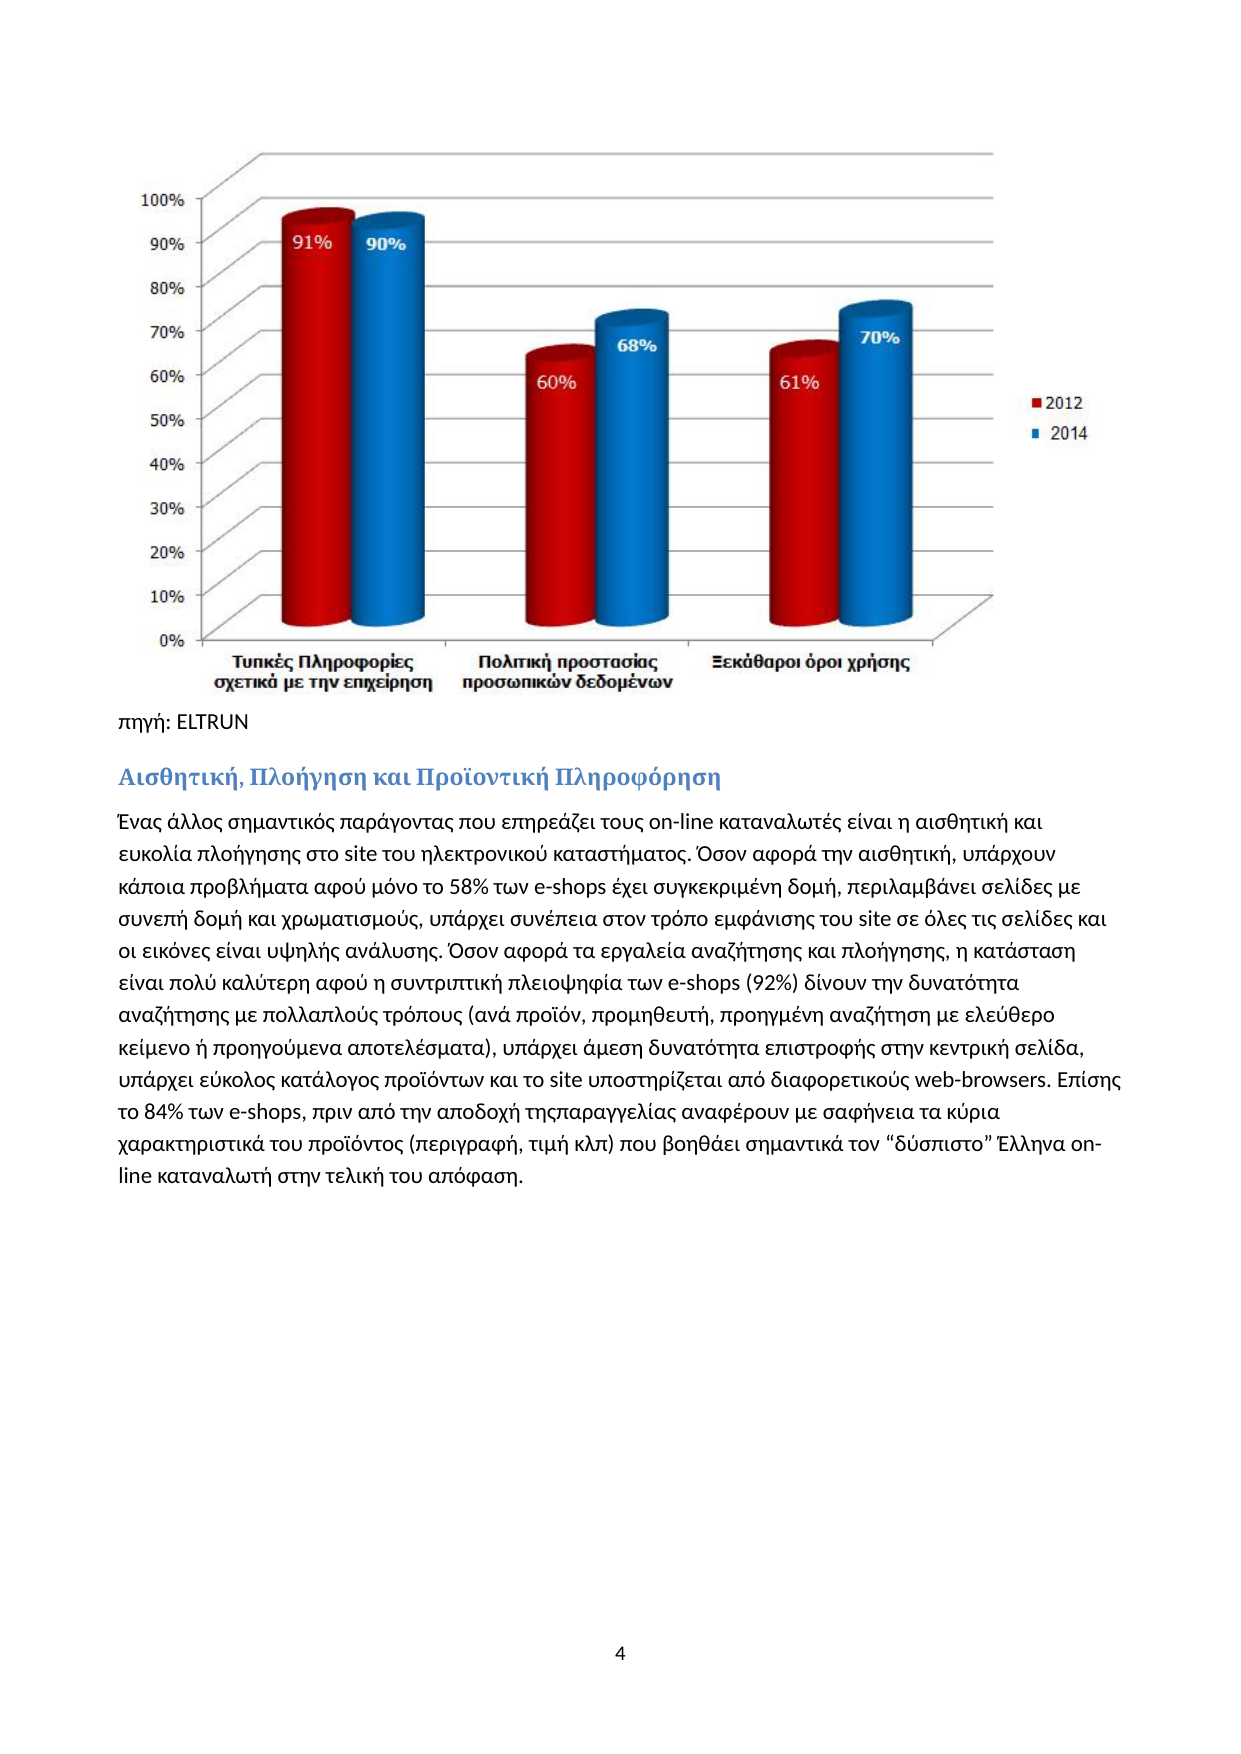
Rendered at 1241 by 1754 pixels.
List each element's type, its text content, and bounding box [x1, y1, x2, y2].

text πηγή: ELTRUN [118, 704, 1122, 736]
text Ένας άλλος σημαντικός παράγοντας που επηρεάζει τους on-line καταναλωτές είναι η αισθητική και ευκολία πλοήγησης στο site του ηλεκτρονικού καταστήματος. Όσον αφορά την αισθητική, υπάρχουν κάποια προβλήματα αφού μόνο το 58% των e-shops έχει συγκεκριμένη δομή, περιλαμβάνει σελίδες με συνεπή δομή και χρωματισμούς, υπάρχει συνέπεια στον τρόπο εμφάνισης του site σε όλες τις σελίδες και οι εικόνες είναι υψηλής ανάλυσης. Όσον αφορά τα εργαλεία αναζήτησης και πλοήγησης, η κατάσταση είναι πολύ καλύτερη αφού η συντριπτική πλειοψηφία των e-shops (92%) δίνουν την δυνατότητα αναζήτησης με πολλαπλούς τρόπους (ανά προϊόν, προμηθευτή, προηγμένη αναζήτηση με ελεύθερο κείμενο ή προηγούμενα αποτελέσματα), υπάρχει άμεση δυνατότητα επιστροφής στην κεντρική σελίδα, υπάρχει εύκολος κατάλογος προϊόντων και το site υποστηρίζεται από διαφορετικούς web-browsers. Επίσης το 84% των e-shops, πριν από την αποδοχή τηςπαραγγελίας αναφέρουν με σαφήνεια τα κύρια χαρακτηριστικά του προϊόντος (περιγραφή, τιμή κλπ) που βοηθάει σημαντικά τον “δύσπιστο” Έλληνα on-line καταναλωτή στην τελική του απόφαση. [118, 807, 1122, 1189]
subtitle Αισθητική, Πλοήγηση και Προϊοντική Πληροφόρηση [118, 765, 1122, 791]
picture [118, 118, 1123, 704]
